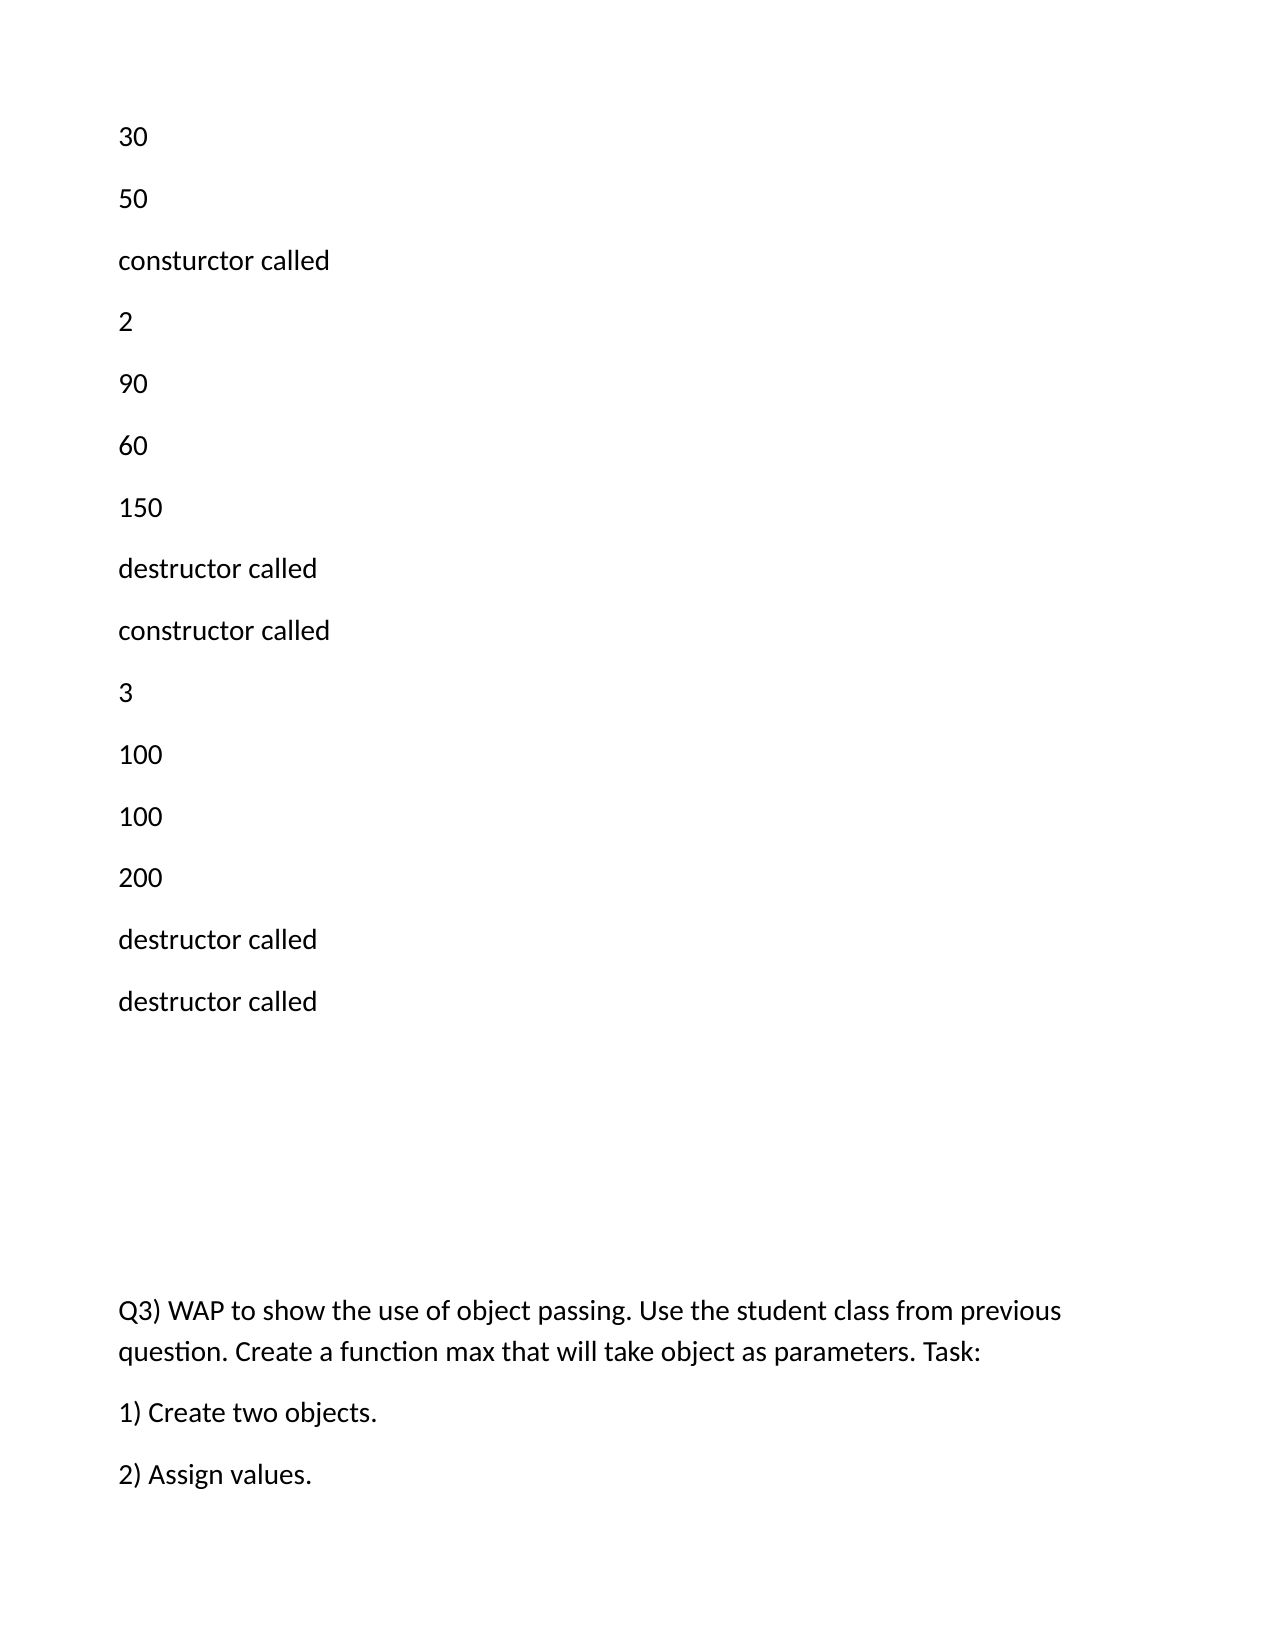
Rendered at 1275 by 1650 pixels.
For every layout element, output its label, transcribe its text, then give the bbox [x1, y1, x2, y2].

text consturctor called [118, 242, 1157, 277]
text 150 [118, 489, 1157, 524]
text 50 [118, 180, 1157, 216]
text 2 [118, 303, 1157, 339]
text 100 [118, 736, 1157, 771]
text Q3) WAP to show the use of object passing. Use the student class from previous question. Create a function max that will take object as parameters. Task: [118, 1292, 1157, 1368]
text 3 [118, 674, 1157, 710]
text 2) Assign values. [118, 1456, 1157, 1492]
text destructor called [118, 921, 1157, 957]
text destructor called [118, 551, 1157, 586]
text 200 [118, 859, 1157, 895]
text constructor called [118, 612, 1157, 648]
text 1) Create two objects. [118, 1394, 1157, 1430]
text destructor called [118, 983, 1157, 1018]
text 30 [118, 118, 1157, 154]
text 100 [118, 798, 1157, 833]
text 90 [118, 365, 1157, 401]
text 60 [118, 427, 1157, 463]
